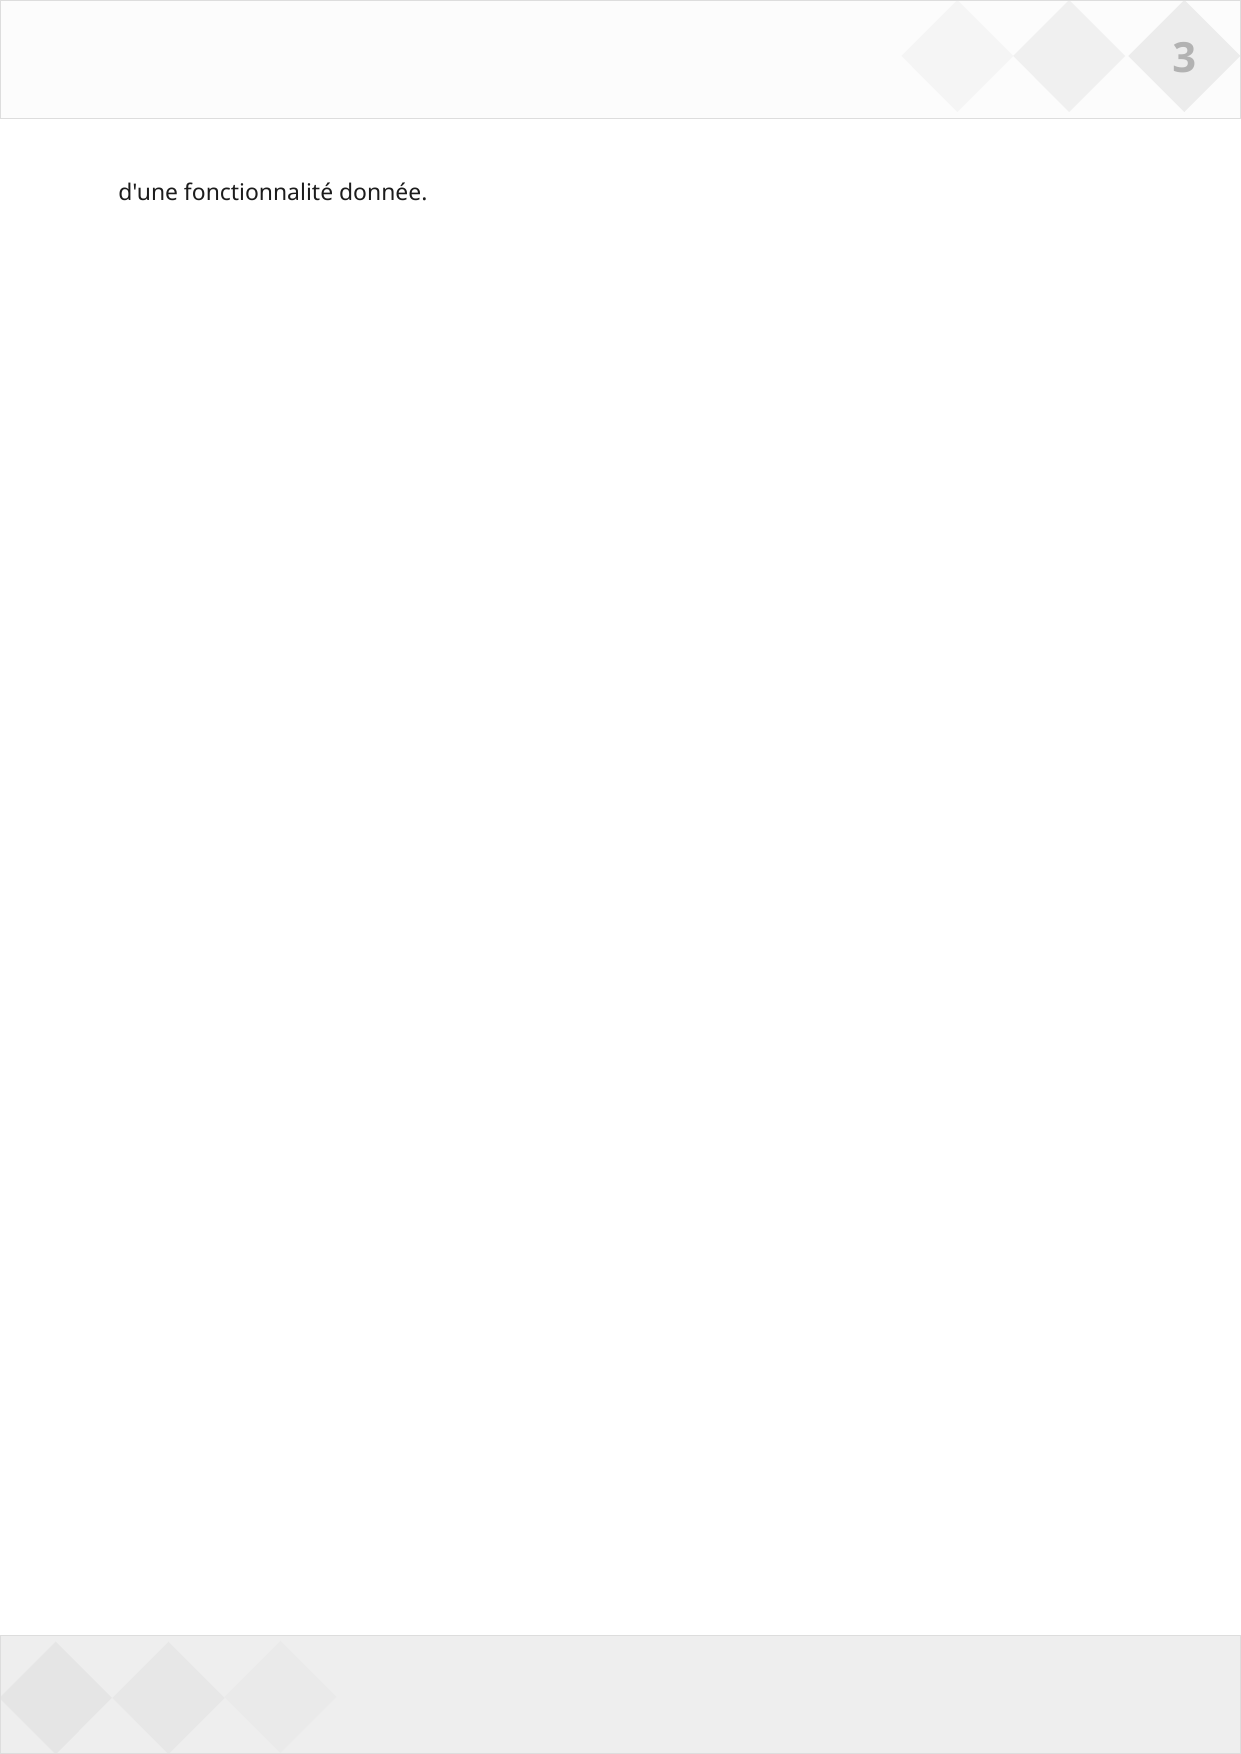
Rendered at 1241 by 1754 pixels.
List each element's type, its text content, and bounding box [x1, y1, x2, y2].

text d'une fonctionnalité donnée. [118, 176, 1122, 208]
